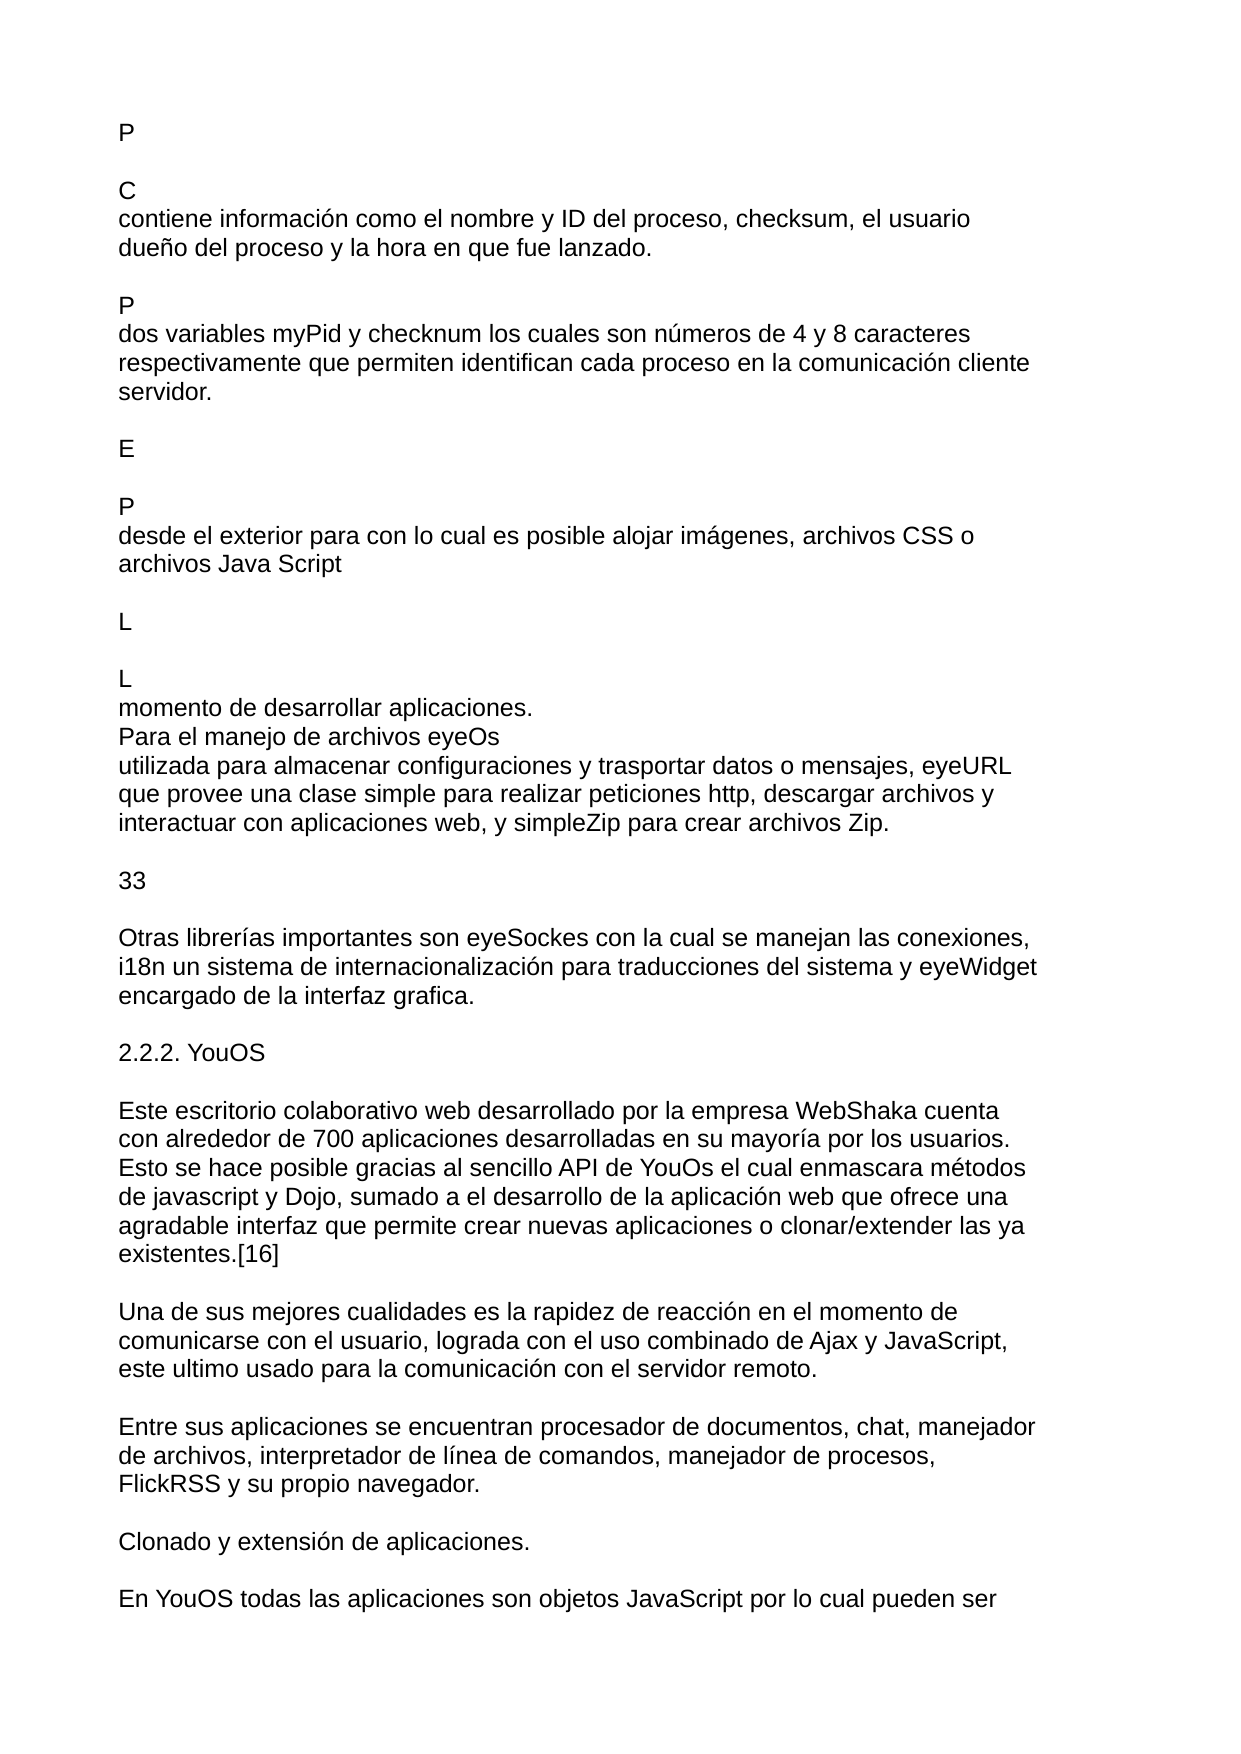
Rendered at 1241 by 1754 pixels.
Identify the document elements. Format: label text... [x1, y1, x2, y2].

text Para el manejo de archivos eyeOs [118, 722, 1122, 751]
text C [118, 176, 1122, 204]
text L [118, 607, 1122, 636]
text Entre sus aplicaciones se encuentran procesador de documentos, chat, manejador [118, 1412, 1122, 1441]
text utilizada para almacenar configuraciones y trasportar datos o mensajes, eyeURL [118, 751, 1122, 779]
text Otras librerías importantes son eyeSockes con la cual se manejan las conexiones, [118, 923, 1122, 952]
text desde el exterior para con lo cual es posible alojar imágenes, archivos CSS o [118, 521, 1122, 549]
text que provee una clase simple para realizar peticiones http, descargar archivos y [118, 779, 1122, 808]
text FlickRSS y su propio navegador. [118, 1469, 1122, 1498]
text Esto se hace posible gracias al sencillo API de YouOs el cual enmascara métodos [118, 1153, 1122, 1182]
text 2.2.2. YouOS [118, 1038, 1122, 1067]
text En YouOS todas las aplicaciones son objetos JavaScript por lo cual pueden ser [118, 1584, 1122, 1613]
text dos variables myPid y checknum los cuales son números de 4 y 8 caracteres [118, 319, 1122, 348]
text archivos Java Script [118, 549, 1122, 578]
text Este escritorio colaborativo web desarrollado por la empresa WebShaka cuenta [118, 1096, 1122, 1124]
text Una de sus mejores cualidades es la rapidez de reacción en el momento de [118, 1297, 1122, 1326]
text dueño del proceso y la hora en que fue lanzado. [118, 233, 1122, 262]
text momento de desarrollar aplicaciones. [118, 693, 1122, 722]
text interactuar con aplicaciones web, y simpleZip para crear archivos Zip. [118, 808, 1122, 837]
text servidor. [118, 377, 1122, 406]
text E [118, 434, 1122, 463]
text de archivos, interpretador de línea de comandos, manejador de procesos, [118, 1441, 1122, 1469]
text comunicarse con el usuario, lograda con el uso combinado de Ajax y JavaScript, [118, 1326, 1122, 1354]
text Clonado y extensión de aplicaciones. [118, 1527, 1122, 1556]
text con alrededor de 700 aplicaciones desarrolladas en su mayoría por los usuarios. [118, 1124, 1122, 1153]
text P [118, 492, 1122, 521]
text encargado de la interfaz grafica. [118, 981, 1122, 1009]
text 33 [118, 866, 1122, 894]
text existentes.[16] [118, 1239, 1122, 1268]
text respectivamente que permiten identifican cada proceso en la comunicación cliente [118, 348, 1122, 377]
text este ultimo usado para la comunicación con el servidor remoto. [118, 1354, 1122, 1383]
text P [118, 118, 1122, 147]
text L [118, 664, 1122, 693]
text i18n un sistema de internacionalización para traducciones del sistema y eyeWidget [118, 952, 1122, 981]
text de javascript y Dojo, sumado a el desarrollo de la aplicación web que ofrece una [118, 1182, 1122, 1211]
text agradable interfaz que permite crear nuevas aplicaciones o clonar/extender las ya [118, 1211, 1122, 1239]
text contiene información como el nombre y ID del proceso, checksum, el usuario [118, 204, 1122, 233]
text P [118, 291, 1122, 319]
